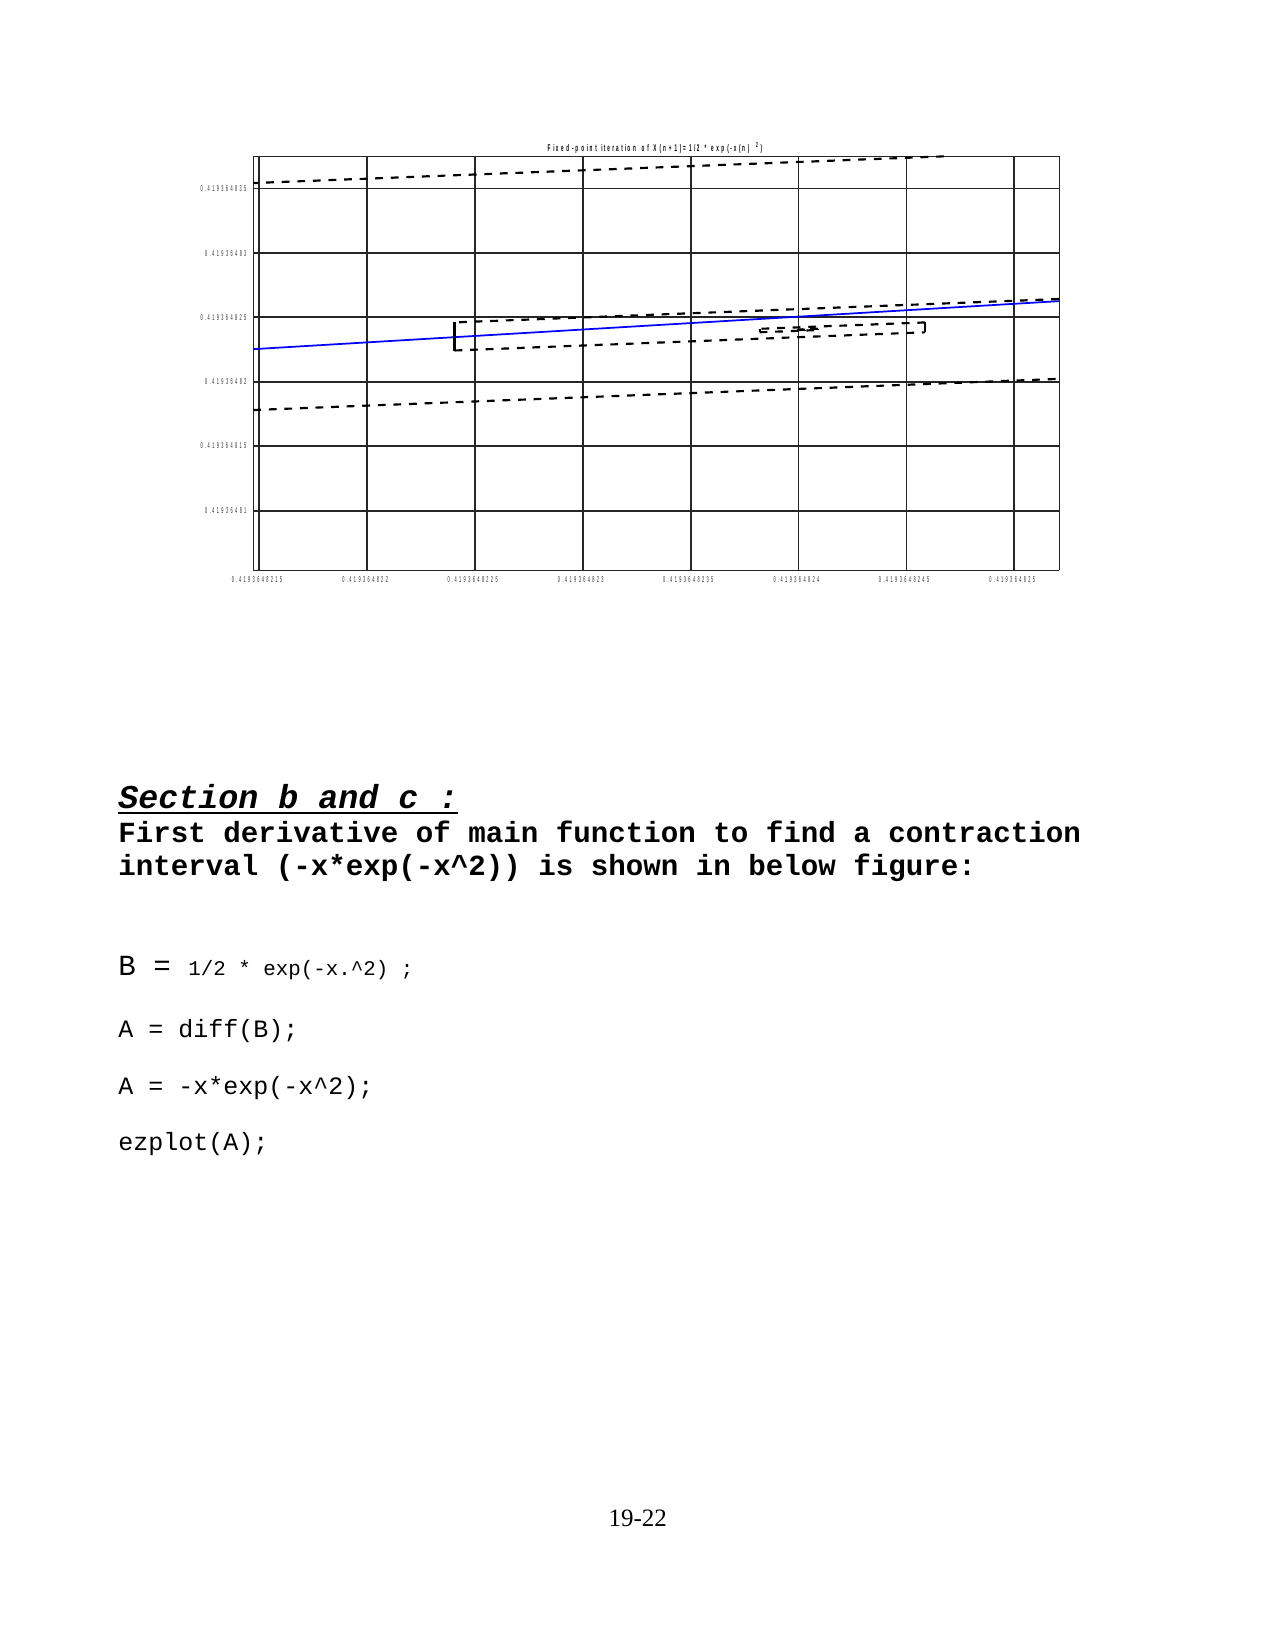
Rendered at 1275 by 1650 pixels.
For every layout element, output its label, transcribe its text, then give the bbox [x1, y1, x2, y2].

text First derivative of main function to find a contraction interval (-x*exp(-x^2)) is shown in below figure: [118, 818, 1157, 884]
text ezplot(A); [118, 1130, 1157, 1158]
text B = 1/2 * exp(-x.^2) ; [118, 951, 1157, 984]
text A = diff(B); [118, 1017, 1157, 1045]
text Section b and c : [118, 781, 1157, 818]
text A = -x*exp(-x^2); [118, 1073, 1157, 1102]
